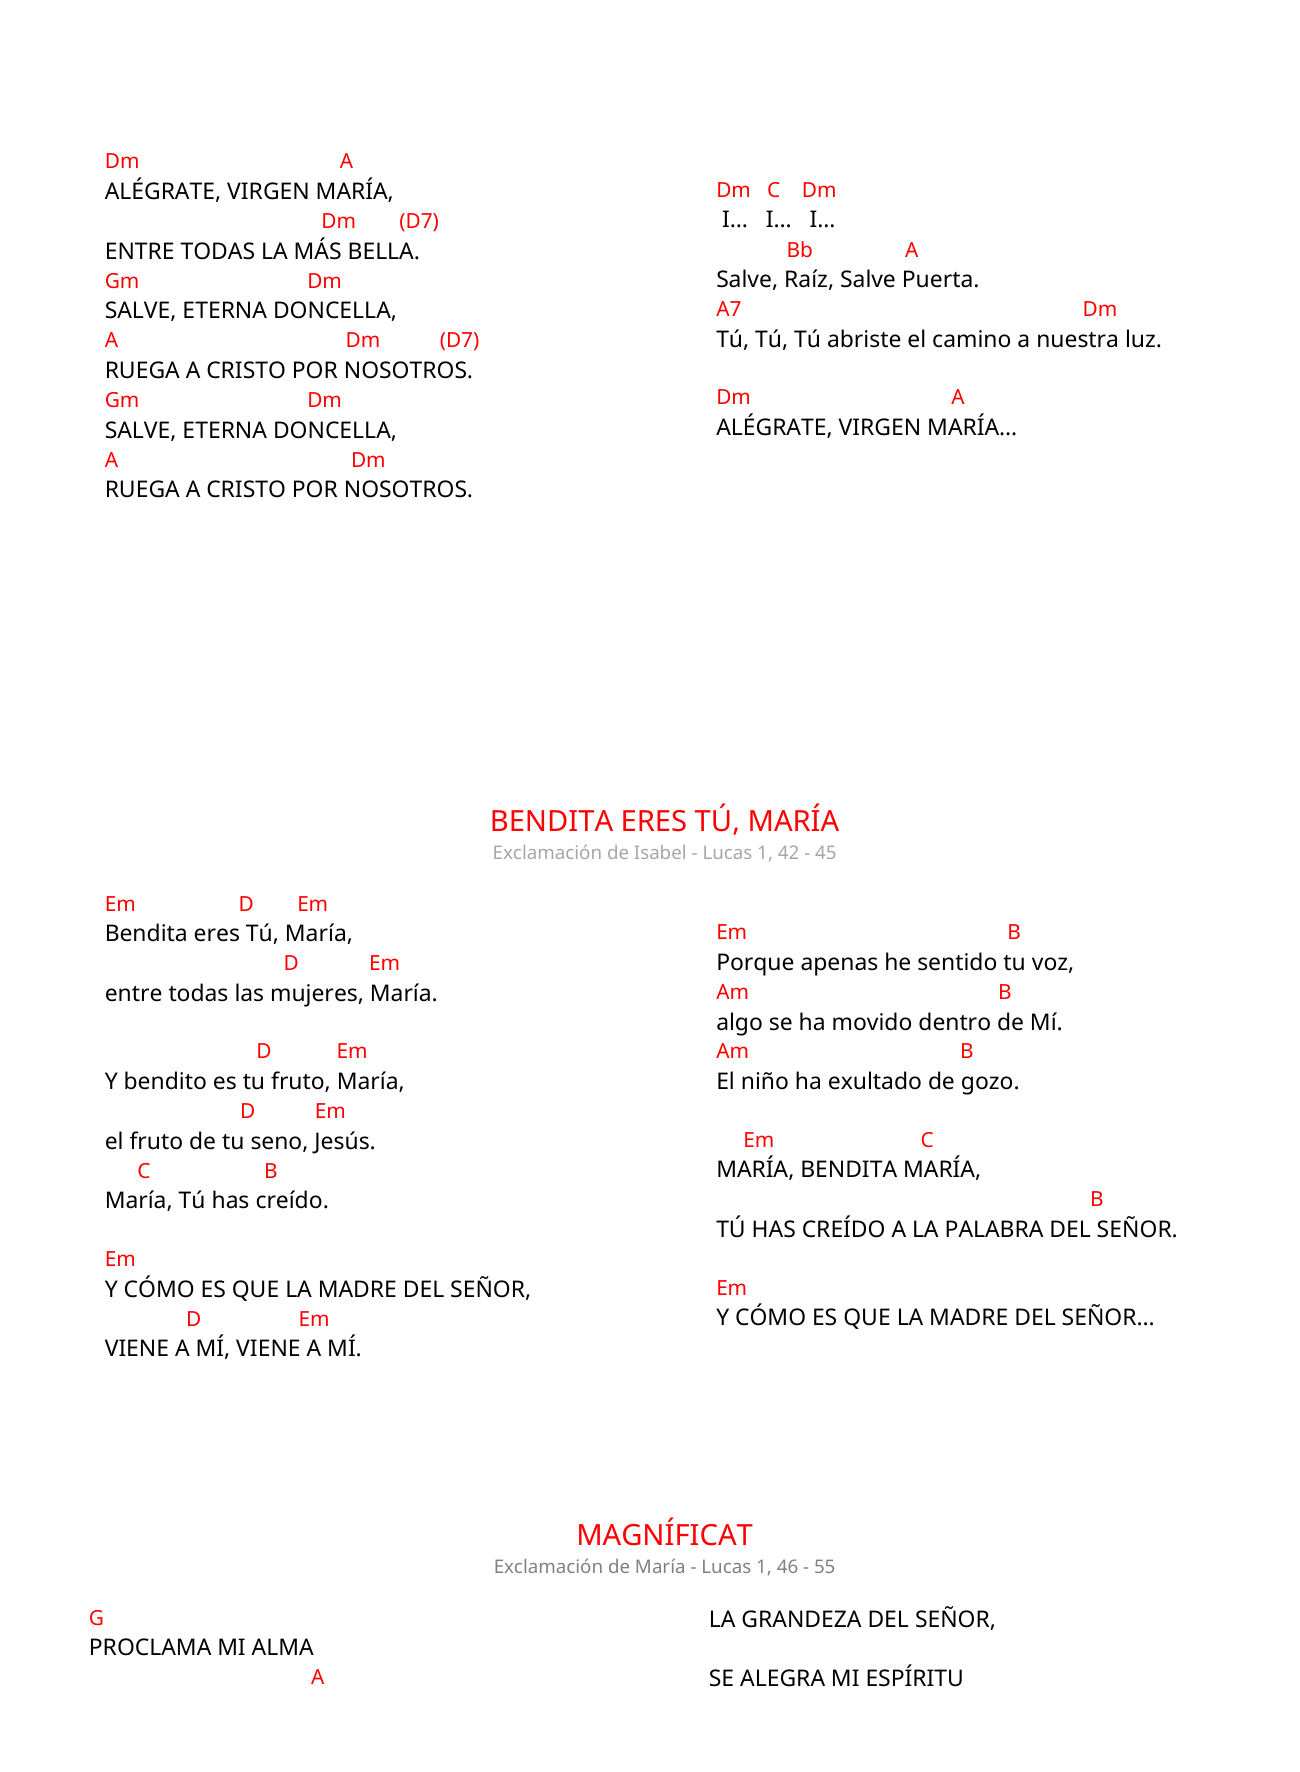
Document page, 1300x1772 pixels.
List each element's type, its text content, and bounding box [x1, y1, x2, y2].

text entre todas las mujeres, María. [104, 977, 613, 1008]
text algo se ha movido dentro de Mí. [716, 1005, 1224, 1037]
text ALÉGRATE, VIRGEN MARÍA, [104, 175, 613, 206]
text Dm C Dm [716, 175, 1224, 203]
text Tú, Tú, Tú abriste el camino a nuestra luz. [716, 323, 1224, 354]
text A7 Dm [716, 294, 1224, 323]
text A Dm [104, 445, 613, 473]
text LA GRANDEZA DEL SEÑOR, [709, 1603, 1240, 1634]
text Exclamación de María - Lucas 1, 46 - 55 [104, 1553, 1224, 1579]
text El niño ha exultado de gozo. [716, 1065, 1224, 1096]
text Am B [716, 1037, 1224, 1065]
text Gm Dm [104, 266, 613, 294]
text D Em [104, 948, 613, 977]
text Gm Dm [104, 385, 613, 414]
text ALÉGRATE, VIRGEN MARÍA… [716, 411, 1224, 442]
text Y CÓMO ES QUE LA MADRE DEL SEÑOR… [716, 1301, 1224, 1332]
text Dm A [716, 382, 1224, 411]
text Em C [716, 1125, 1224, 1153]
text Em D Em [104, 889, 613, 917]
text ENTRE TODAS LA MÁS BELLA. [104, 235, 613, 266]
text G [89, 1603, 620, 1631]
text B [716, 1184, 1224, 1213]
text Bendita eres Tú, María, [104, 917, 613, 948]
text D Em [104, 1037, 613, 1065]
text Y CÓMO ES QUE LA MADRE DEL SEÑOR, [104, 1273, 613, 1304]
text MARÍA, BENDITA MARÍA, [716, 1153, 1224, 1184]
text D Em [104, 1304, 613, 1332]
text SALVE, ETERNA DONCELLA, [104, 294, 613, 326]
text VIENE A MÍ, VIENE A MÍ. [104, 1332, 613, 1363]
text el fruto de tu seno, Jesús. [104, 1125, 613, 1156]
text Em [104, 1244, 613, 1273]
text María, Tú has creído. [104, 1184, 613, 1216]
text Dm (D7) [104, 206, 613, 235]
text SE ALEGRA MI ESPÍRITU [709, 1662, 1240, 1694]
text Bb A [716, 235, 1224, 263]
text Am B [716, 977, 1224, 1005]
text Salve, Raíz, Salve Puerta. [716, 263, 1224, 294]
text Porque apenas he sentido tu voz, [716, 946, 1224, 977]
text TÚ HAS CREÍDO A LA PALABRA DEL SEÑOR. [716, 1213, 1224, 1244]
text C B [104, 1156, 613, 1184]
text RUEGA A CRISTO POR NOSOTROS. [104, 473, 613, 505]
text MAGNÍFICAT [104, 1514, 1224, 1553]
text D Em [104, 1096, 613, 1125]
text PROCLAMA MI ALMA [89, 1631, 620, 1662]
text BENDITA ERES TÚ, MARÍA [104, 800, 1224, 840]
text Exclamación de Isabel - Lucas 1, 42 - 45 [104, 840, 1224, 865]
text I… I… I… [716, 203, 1224, 235]
text Em B [716, 917, 1224, 946]
text A [89, 1662, 620, 1691]
text SALVE, ETERNA DONCELLA, [104, 414, 613, 445]
text Dm A [104, 147, 613, 175]
text Y bendito es tu fruto, María, [104, 1065, 613, 1096]
text RUEGA A CRISTO POR NOSOTROS. [104, 354, 613, 385]
text Em [716, 1273, 1224, 1301]
text A Dm (D7) [104, 326, 613, 354]
